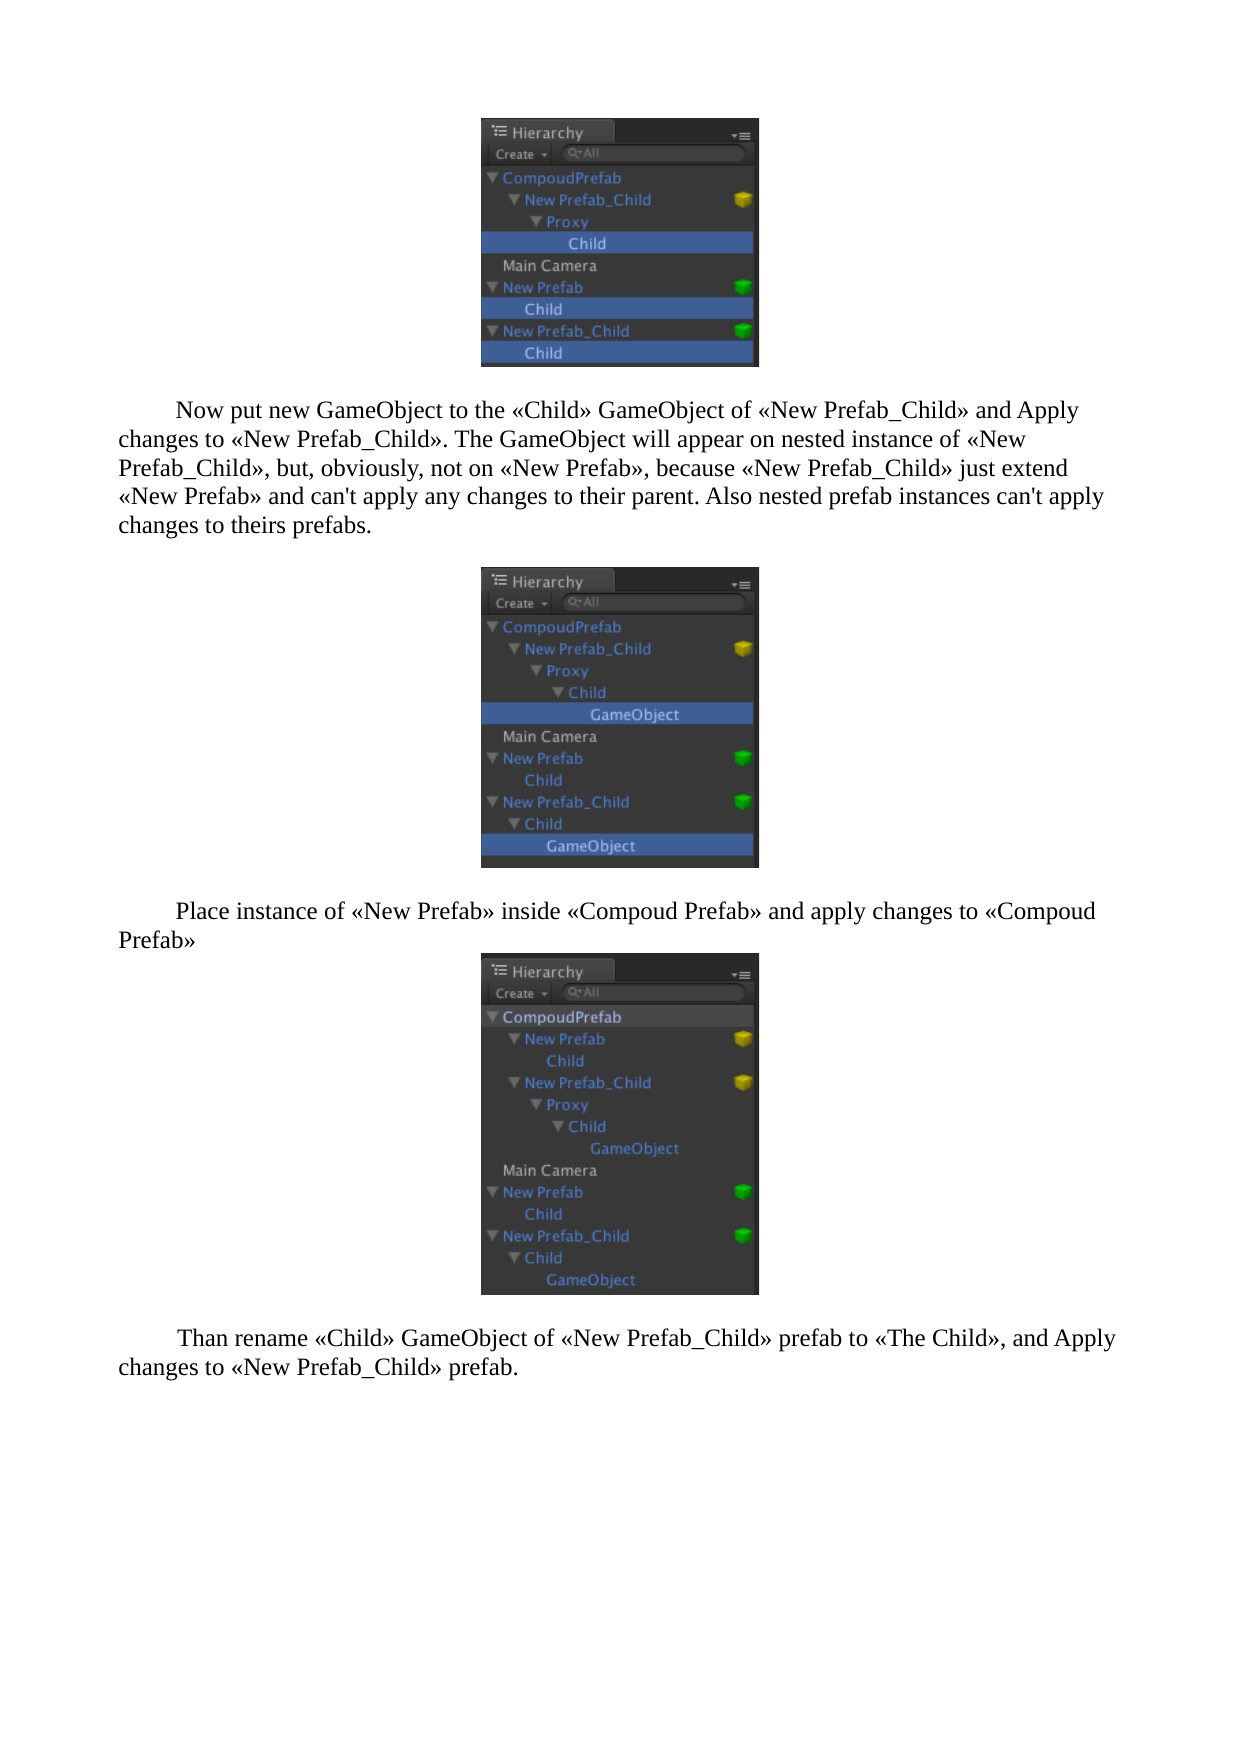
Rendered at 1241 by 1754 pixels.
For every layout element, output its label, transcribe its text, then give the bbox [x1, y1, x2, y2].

picture [481, 567, 760, 868]
text Than rename «Child» GameObject of «New Prefab_Child» prefab to «The Child», and Apply changes to «New Prefab_Child» prefab. [118, 1323, 1122, 1381]
text Place instance of «New Prefab» inside «Compoud Prefab» and apply changes to «Compoud Prefab» [118, 896, 1122, 954]
text Now put new GameObject to the «Child» GameObject of «New Prefab_Child» and Apply changes to «New Prefab_Child». The GameObject will appear on nested instance of «New Prefab_Child», but, obviously, not on «New Prefab», because «New Prefab_Child» just extend «New Prefab» and can't apply any changes to their parent. Also nested prefab instances can't apply changes to theirs prefabs. [118, 395, 1122, 539]
picture [481, 118, 760, 367]
picture [481, 953, 760, 1295]
